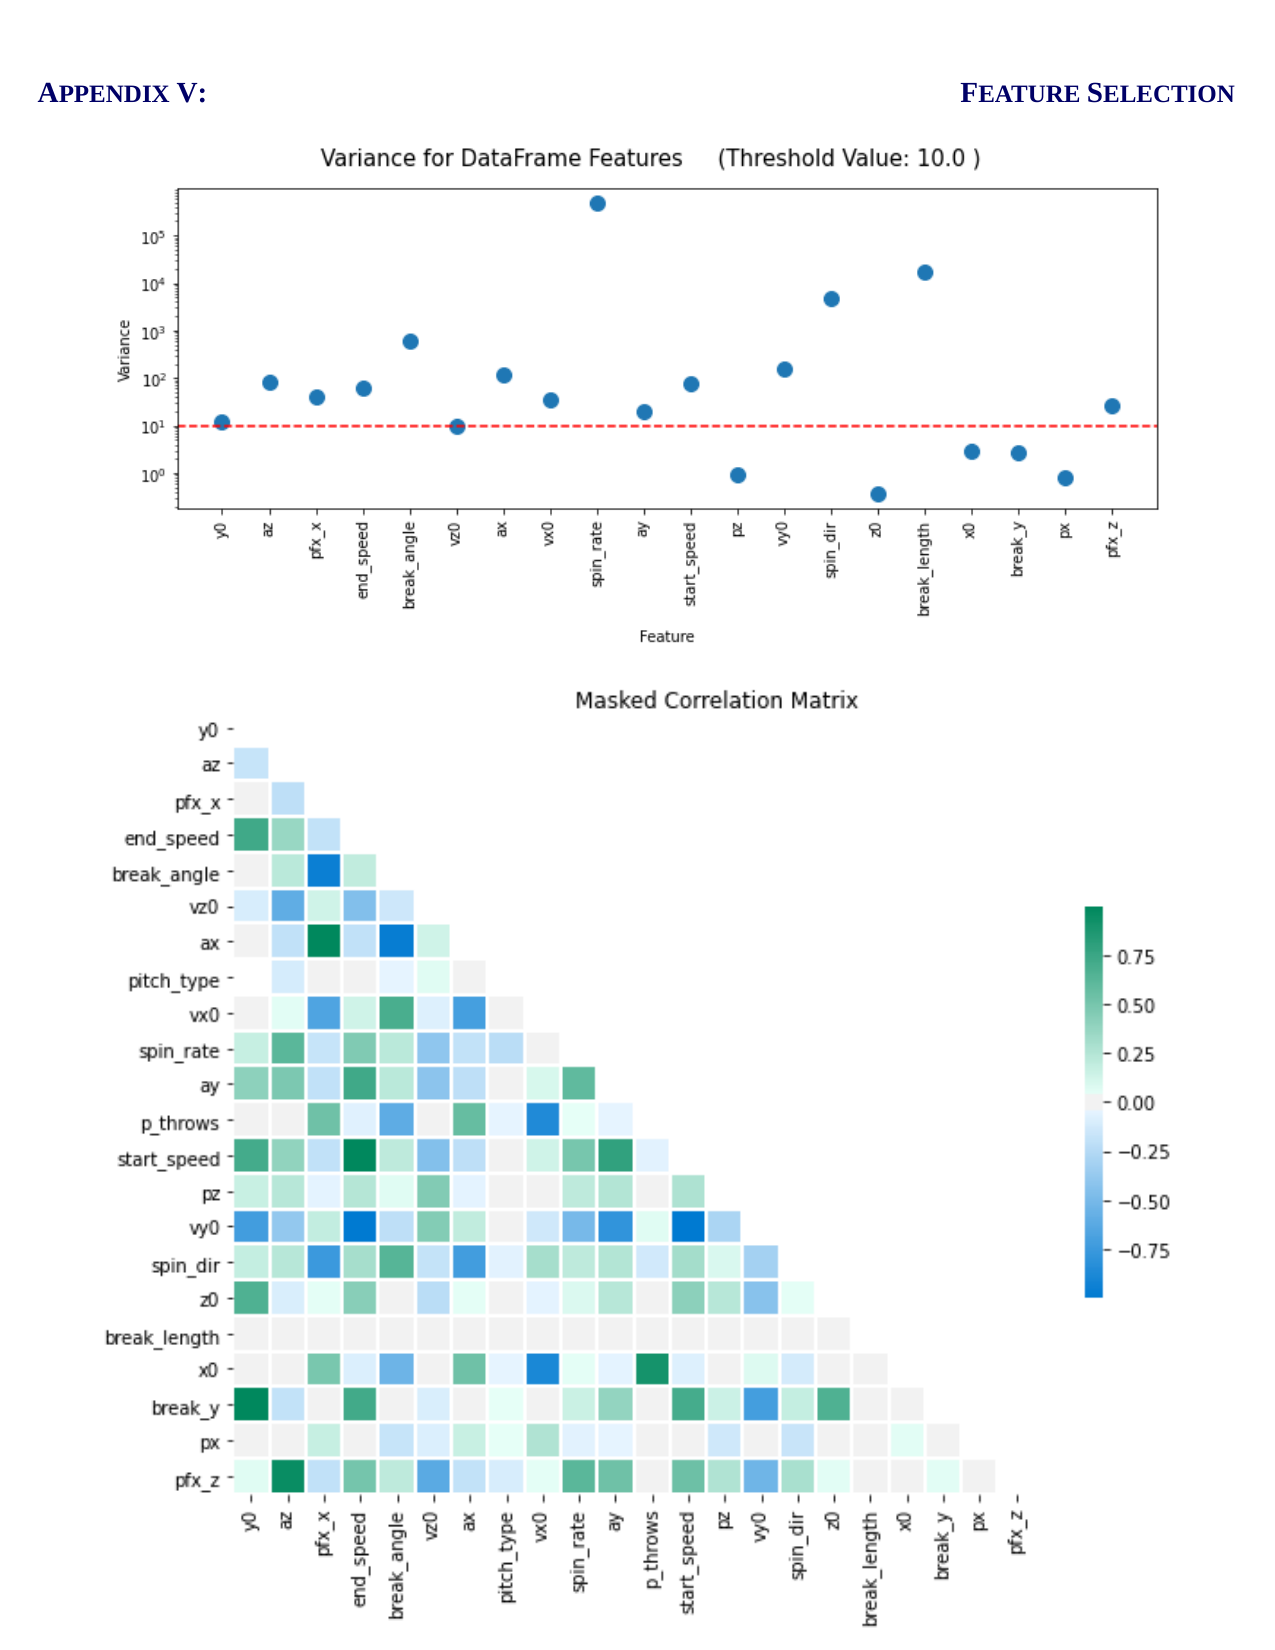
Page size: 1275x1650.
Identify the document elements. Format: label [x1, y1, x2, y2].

picture [91, 678, 1184, 1637]
picture [109, 138, 1166, 654]
